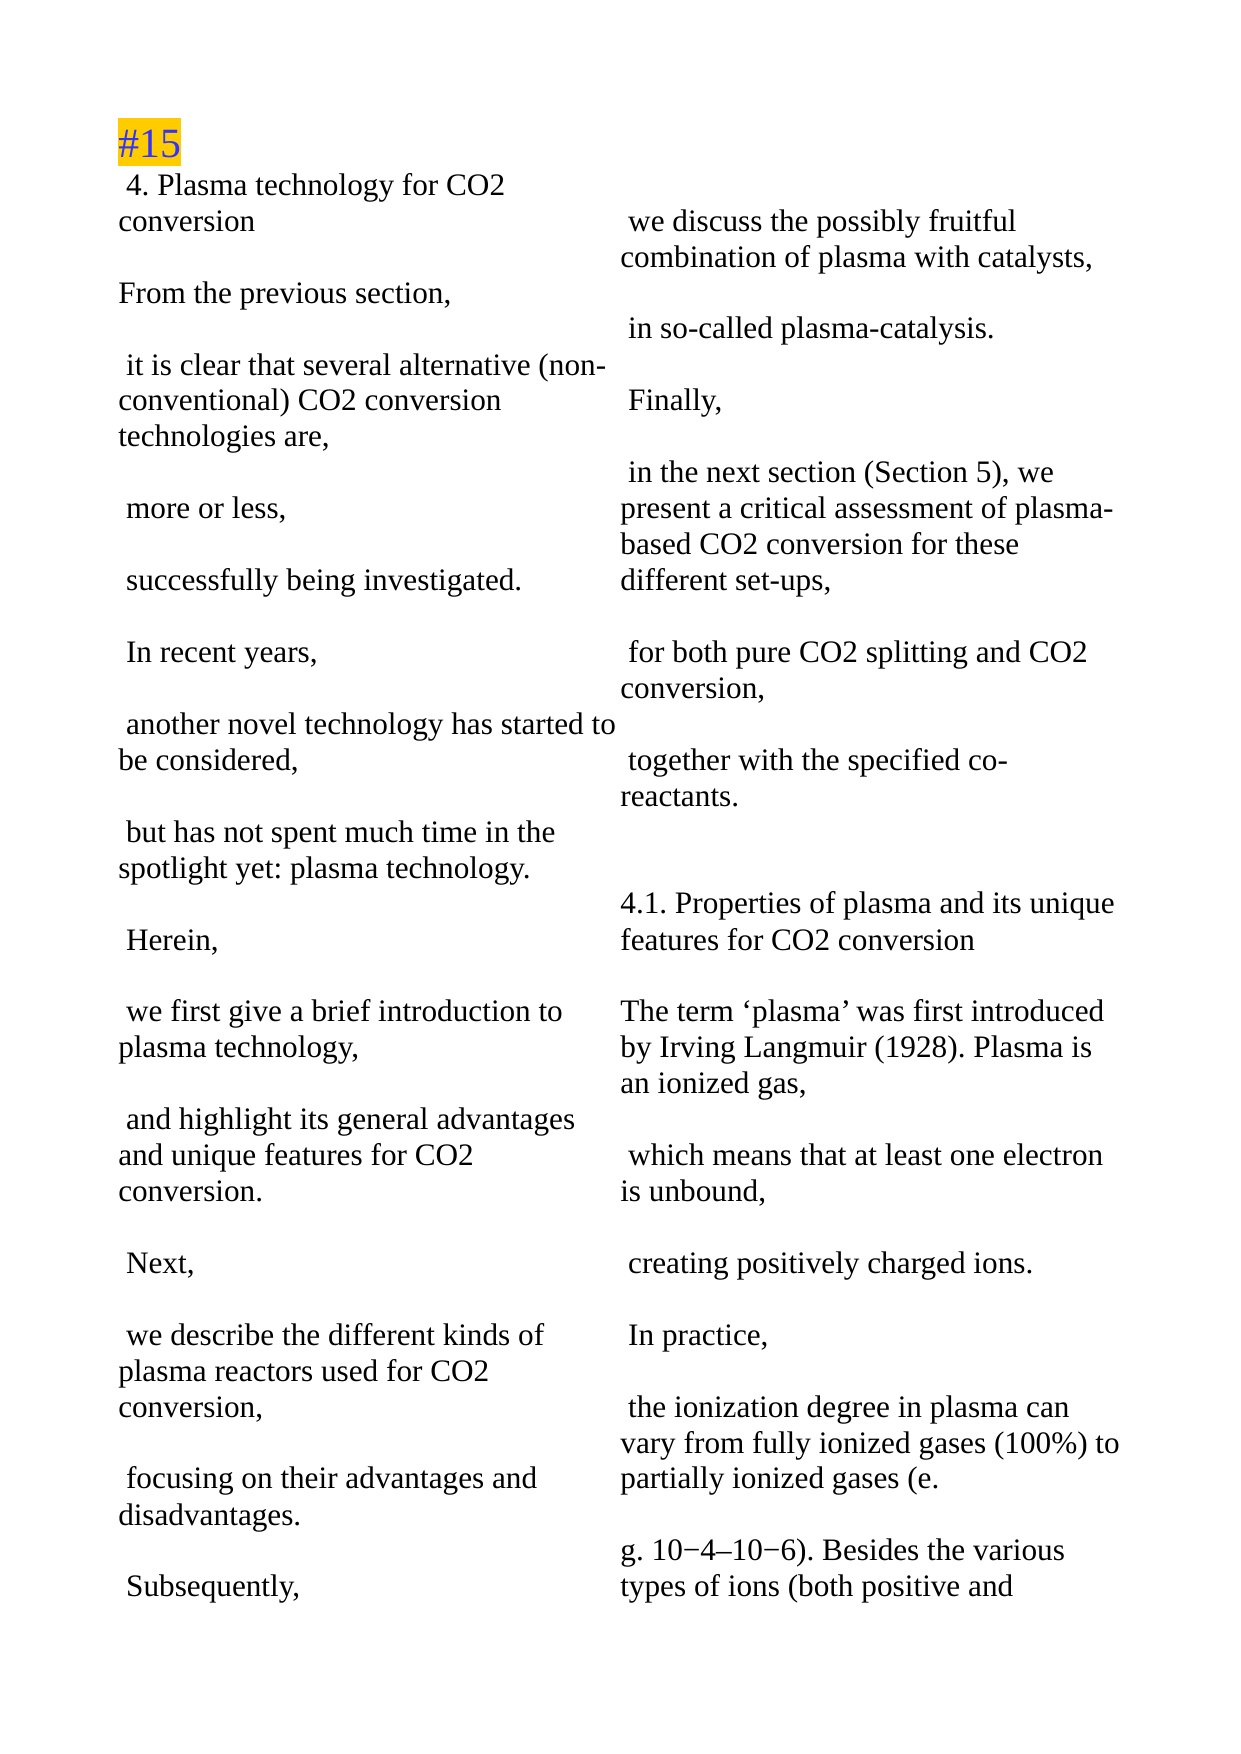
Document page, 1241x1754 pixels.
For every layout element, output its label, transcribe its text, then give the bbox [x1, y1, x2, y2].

text another novel technology has started to be considered, [118, 705, 620, 777]
text in so-called plasma-catalysis. [620, 310, 1122, 346]
text successfully being investigated. [118, 561, 620, 597]
text Herein, [118, 921, 620, 957]
text In recent years, [118, 633, 620, 669]
text focusing on their advantages and disadvantages. [118, 1460, 620, 1532]
text creating positively charged ions. [620, 1244, 1122, 1280]
text From the previous section, [118, 274, 620, 310]
text g. 10−4–10−6). Besides the various types of ions (both positive and [620, 1532, 1122, 1603]
text #15 [118, 118, 1122, 166]
text which means that at least one electron is unbound, [620, 1136, 1122, 1208]
text we describe the different kinds of plasma reactors used for CO2 conversion, [118, 1316, 620, 1424]
text for both pure CO2 splitting and CO2 conversion, [620, 633, 1122, 705]
text Finally, [620, 382, 1122, 418]
text Subsequently, [118, 1568, 620, 1603]
text together with the specified co-reactants. [620, 741, 1122, 813]
text the ionization degree in plasma can vary from fully ionized gases (100%) to partially ionized gases (e. [620, 1388, 1122, 1496]
text Next, [118, 1244, 620, 1280]
text 4. Plasma technology for CO2 conversion [118, 166, 620, 238]
text but has not spent much time in the spotlight yet: plasma technology. [118, 813, 620, 885]
text in the next section (Section 5), we present a critical assessment of plasma-based CO2 conversion for these different set-ups, [620, 453, 1122, 597]
text 4.1. Properties of plasma and its unique features for CO2 conversion [620, 885, 1122, 957]
text In practice, [620, 1316, 1122, 1352]
text it is clear that several alternative (non-conventional) CO2 conversion technologies are, [118, 346, 620, 453]
text The term ‘plasma’ was first introduced by Irving Langmuir (1928). Plasma is an ionized gas, [620, 993, 1122, 1100]
text and highlight its general advantages and unique features for CO2 conversion. [118, 1100, 620, 1208]
text more or less, [118, 489, 620, 525]
text we discuss the possibly fruitful combination of plasma with catalysts, [620, 202, 1122, 274]
text we first give a brief introduction to plasma technology, [118, 993, 620, 1064]
